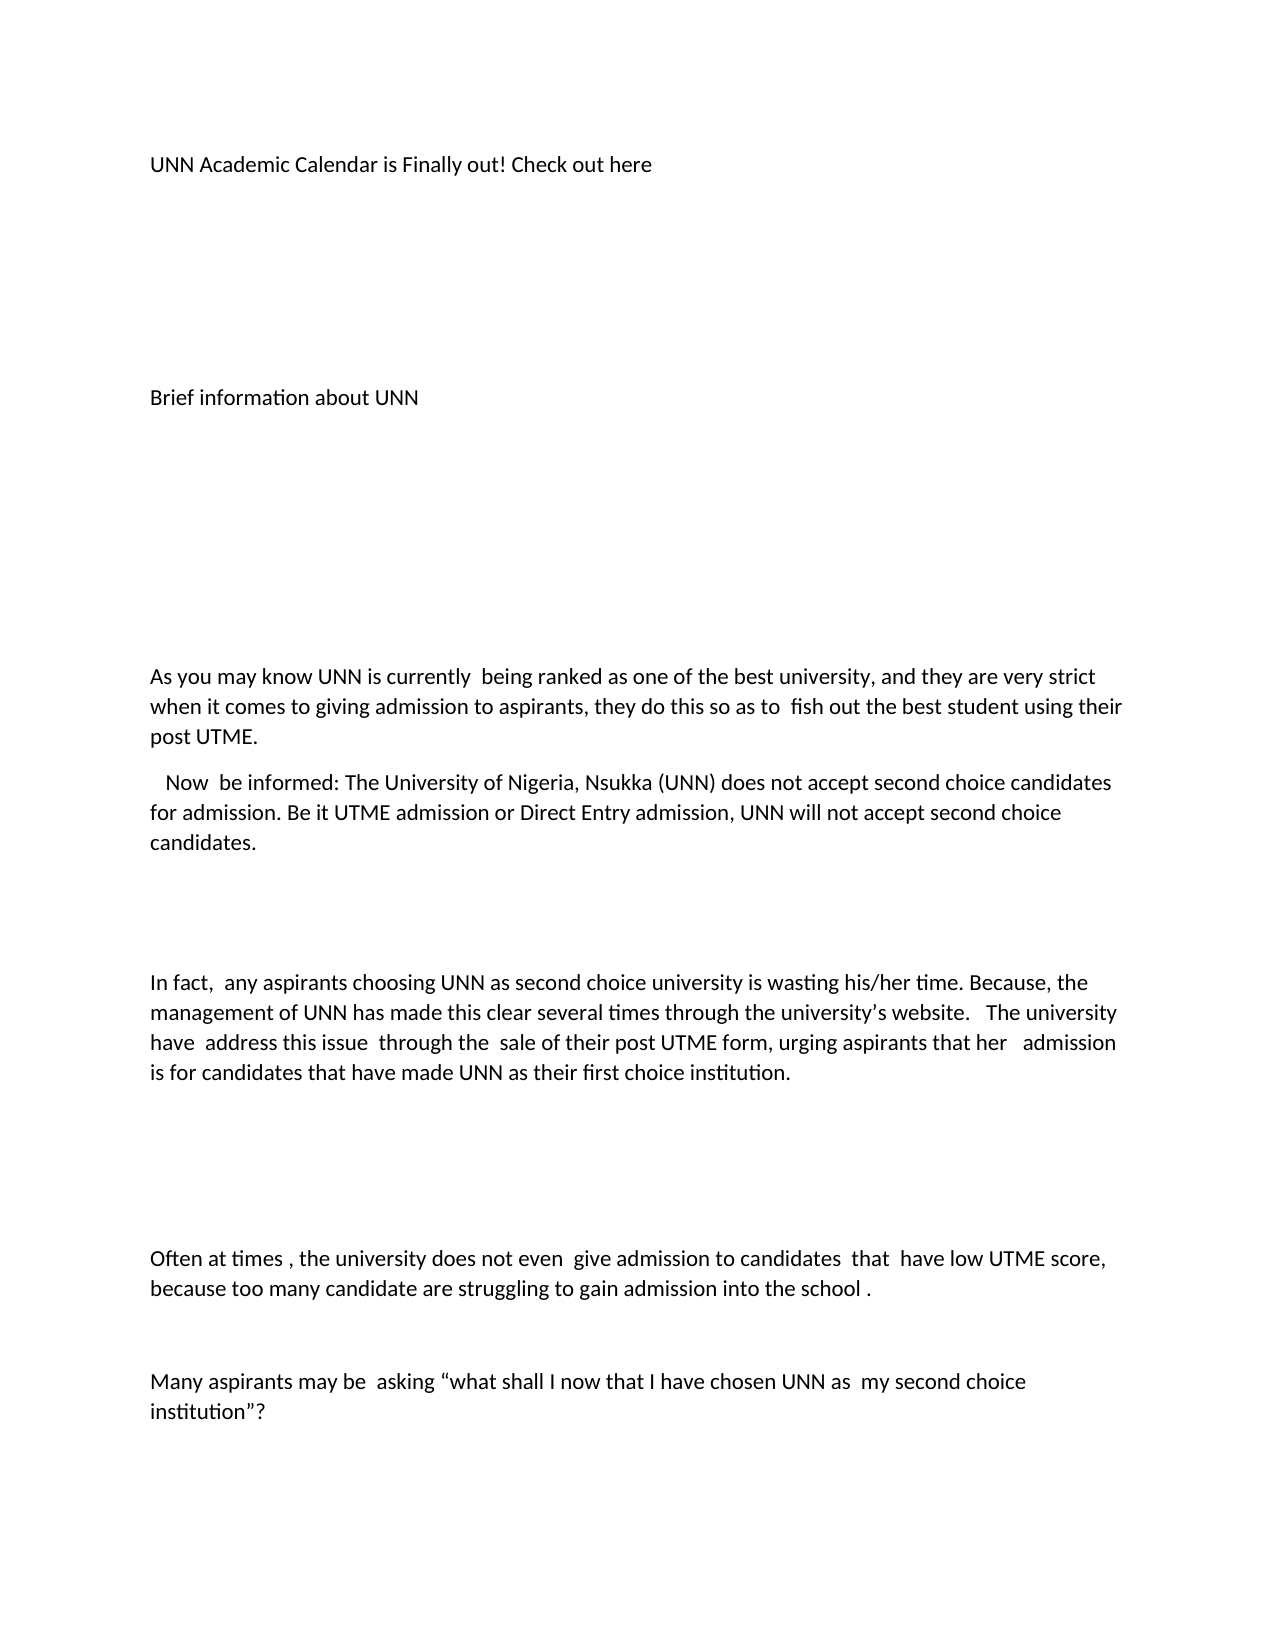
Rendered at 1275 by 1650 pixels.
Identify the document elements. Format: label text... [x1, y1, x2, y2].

text As you may know UNN is currently being ranked as one of the best university, and they are very strict when it comes to giving admission to aspirants, they do this so as to fish out the best student using their post UTME. [150, 662, 1125, 750]
text Brief information about UNN [150, 383, 1125, 411]
text In fact, any aspirants choosing UNN as second choice university is wasting his/her time. Because, the management of UNN has made this clear several times through the university’s website. The university have address this issue through the sale of their post UTME form, urging aspirants that her admission is for candidates that have made UNN as their first choice institution. [150, 968, 1125, 1086]
text Often at times , the university does not even give admission to candidates that have low UTME score, because too many candidate are struggling to gain admission into the school . [150, 1244, 1125, 1302]
text Many aspirants may be asking “what shall I now that I have chosen UNN as my second choice institution”? [150, 1367, 1125, 1425]
text UNN Academic Calendar is Finally out! Check out here [150, 150, 1125, 178]
text Now be informed: The University of Nigeria, Nsukka (UNN) does not accept second choice candidates for admission. Be it UTME admission or Direct Entry admission, UNN will not accept second choice candidates. [150, 768, 1125, 856]
